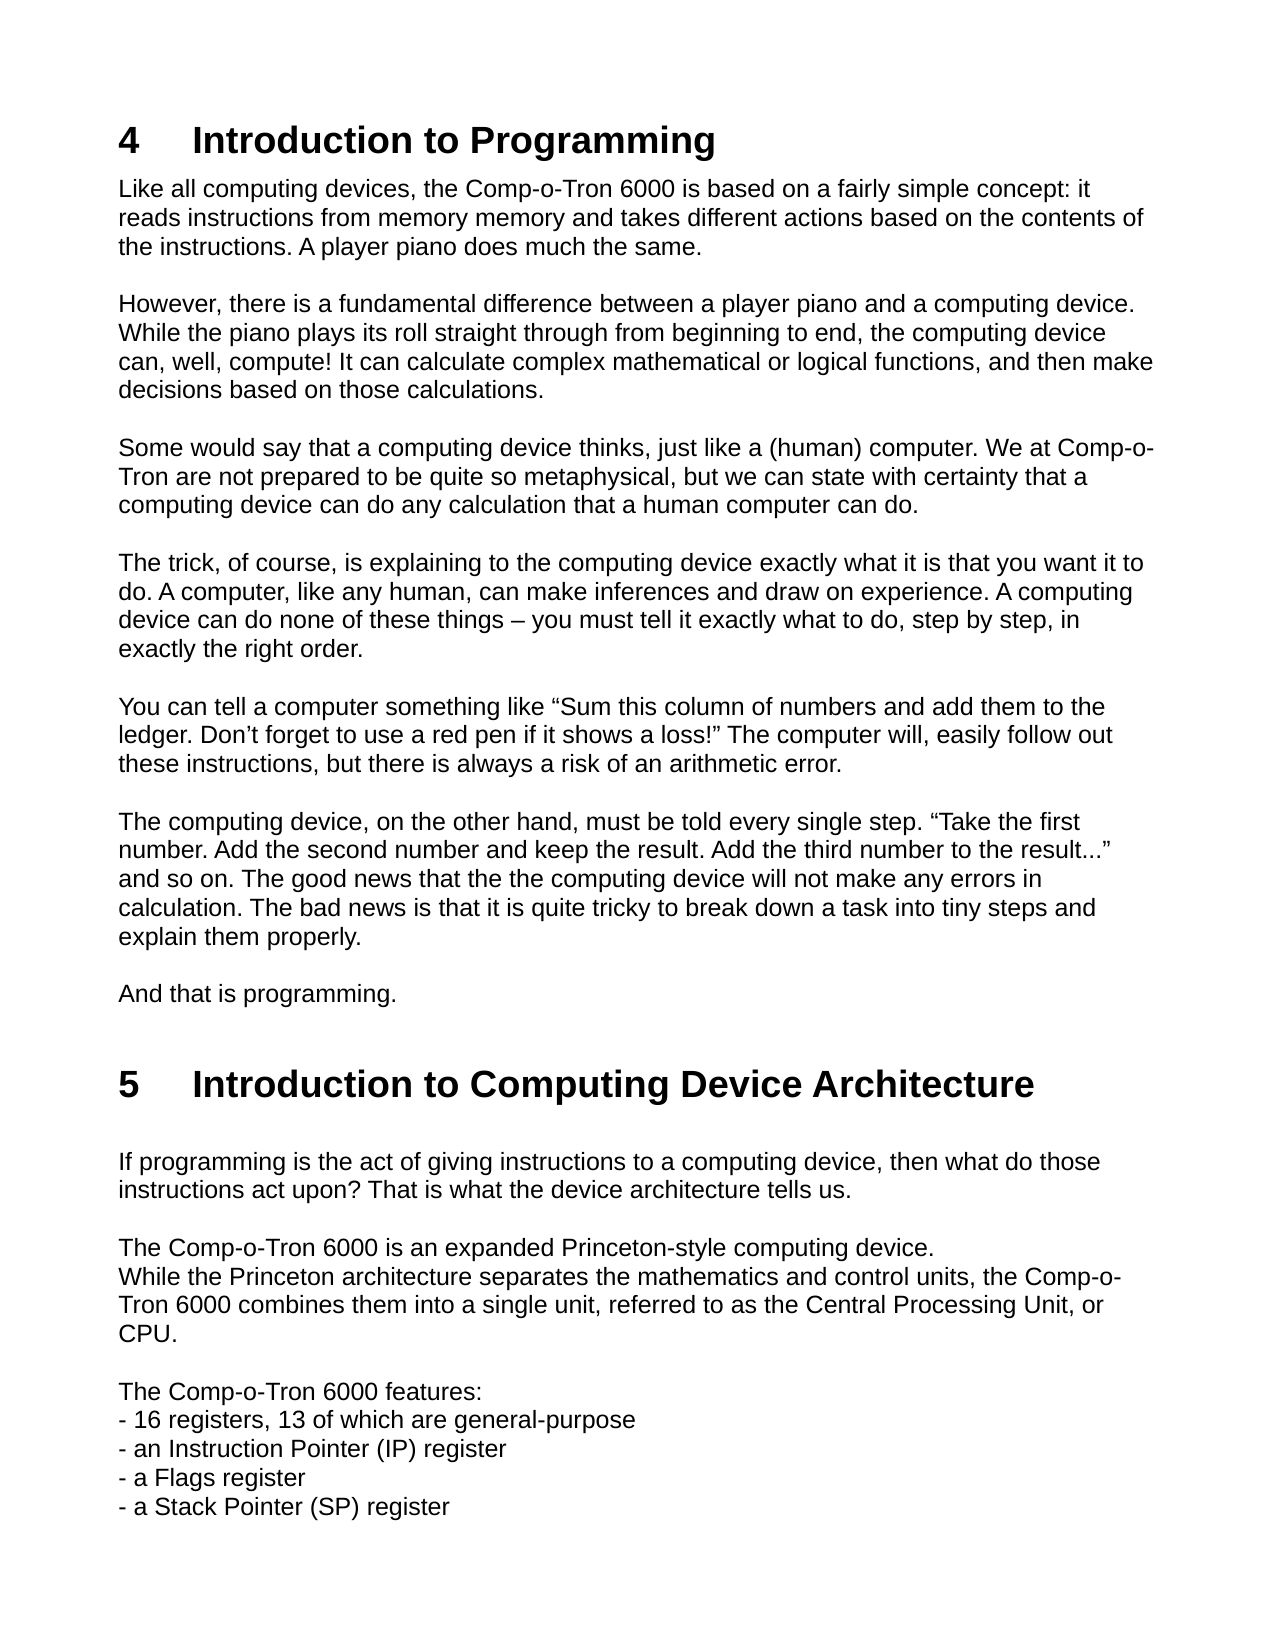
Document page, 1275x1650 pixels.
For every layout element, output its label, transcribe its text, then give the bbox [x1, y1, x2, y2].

text Like all computing devices, the Comp-o-Tron 6000 is based on a fairly simple concept: it reads instructions from memory memory and takes different actions based on the contents of the instructions. A player piano does much the same. [118, 174, 1157, 261]
text The Comp-o-Tron 6000 features: [118, 1377, 1157, 1405]
subtitle Introduction to Programming [118, 118, 1157, 162]
text While the Princeton architecture separates the mathematics and control units, the Comp-o-Tron 6000 combines them into a single unit, referred to as the Central Processing Unit, or CPU. [118, 1262, 1157, 1348]
text - 16 registers, 13 of which are general-purpose [118, 1405, 1157, 1434]
text And that is programming. [118, 979, 1157, 1008]
text - an Instruction Pointer (IP) register [118, 1434, 1157, 1463]
text - a Stack Pointer (SP) register [118, 1492, 1157, 1520]
text Some would say that a computing device thinks, just like a (human) computer. We at Comp-o-Tron are not prepared to be quite so metaphysical, but we can state with certainty that a computing device can do any calculation that a human computer can do. [118, 433, 1157, 519]
text You can tell a computer something like “Sum this column of numbers and add them to the ledger. Don’t forget to use a red pen if it shows a loss!” The computer will, easily follow out these instructions, but there is always a risk of an arithmetic error. [118, 692, 1157, 778]
subtitle Introduction to Computing Device Architecture [118, 1062, 1157, 1105]
text The Comp-o-Tron 6000 is an expanded Princeton-style computing device. [118, 1233, 1157, 1262]
text If programming is the act of giving instructions to a computing device, then what do those instructions act upon? That is what the device architecture tells us. [118, 1147, 1157, 1204]
text The trick, of course, is explaining to the computing device exactly what it is that you want it to do. A computer, like any human, can make inferences and draw on experience. A computing device can do none of these things – you must tell it exactly what to do, step by step, in exactly the right order. [118, 548, 1157, 663]
text - a Flags register [118, 1463, 1157, 1492]
text The computing device, on the other hand, must be told every single step. “Take the first number. Add the second number and keep the result. Add the third number to the result...” and so on. The good news that the the computing device will not make any errors in calculation. The bad news is that it is quite tricky to break down a task into tiny steps and explain them properly. [118, 807, 1157, 951]
text However, there is a fundamental difference between a player piano and a computing device. While the piano plays its roll straight through from beginning to end, the computing device can, well, compute! It can calculate complex mathematical or logical functions, and then make decisions based on those calculations. [118, 289, 1157, 404]
